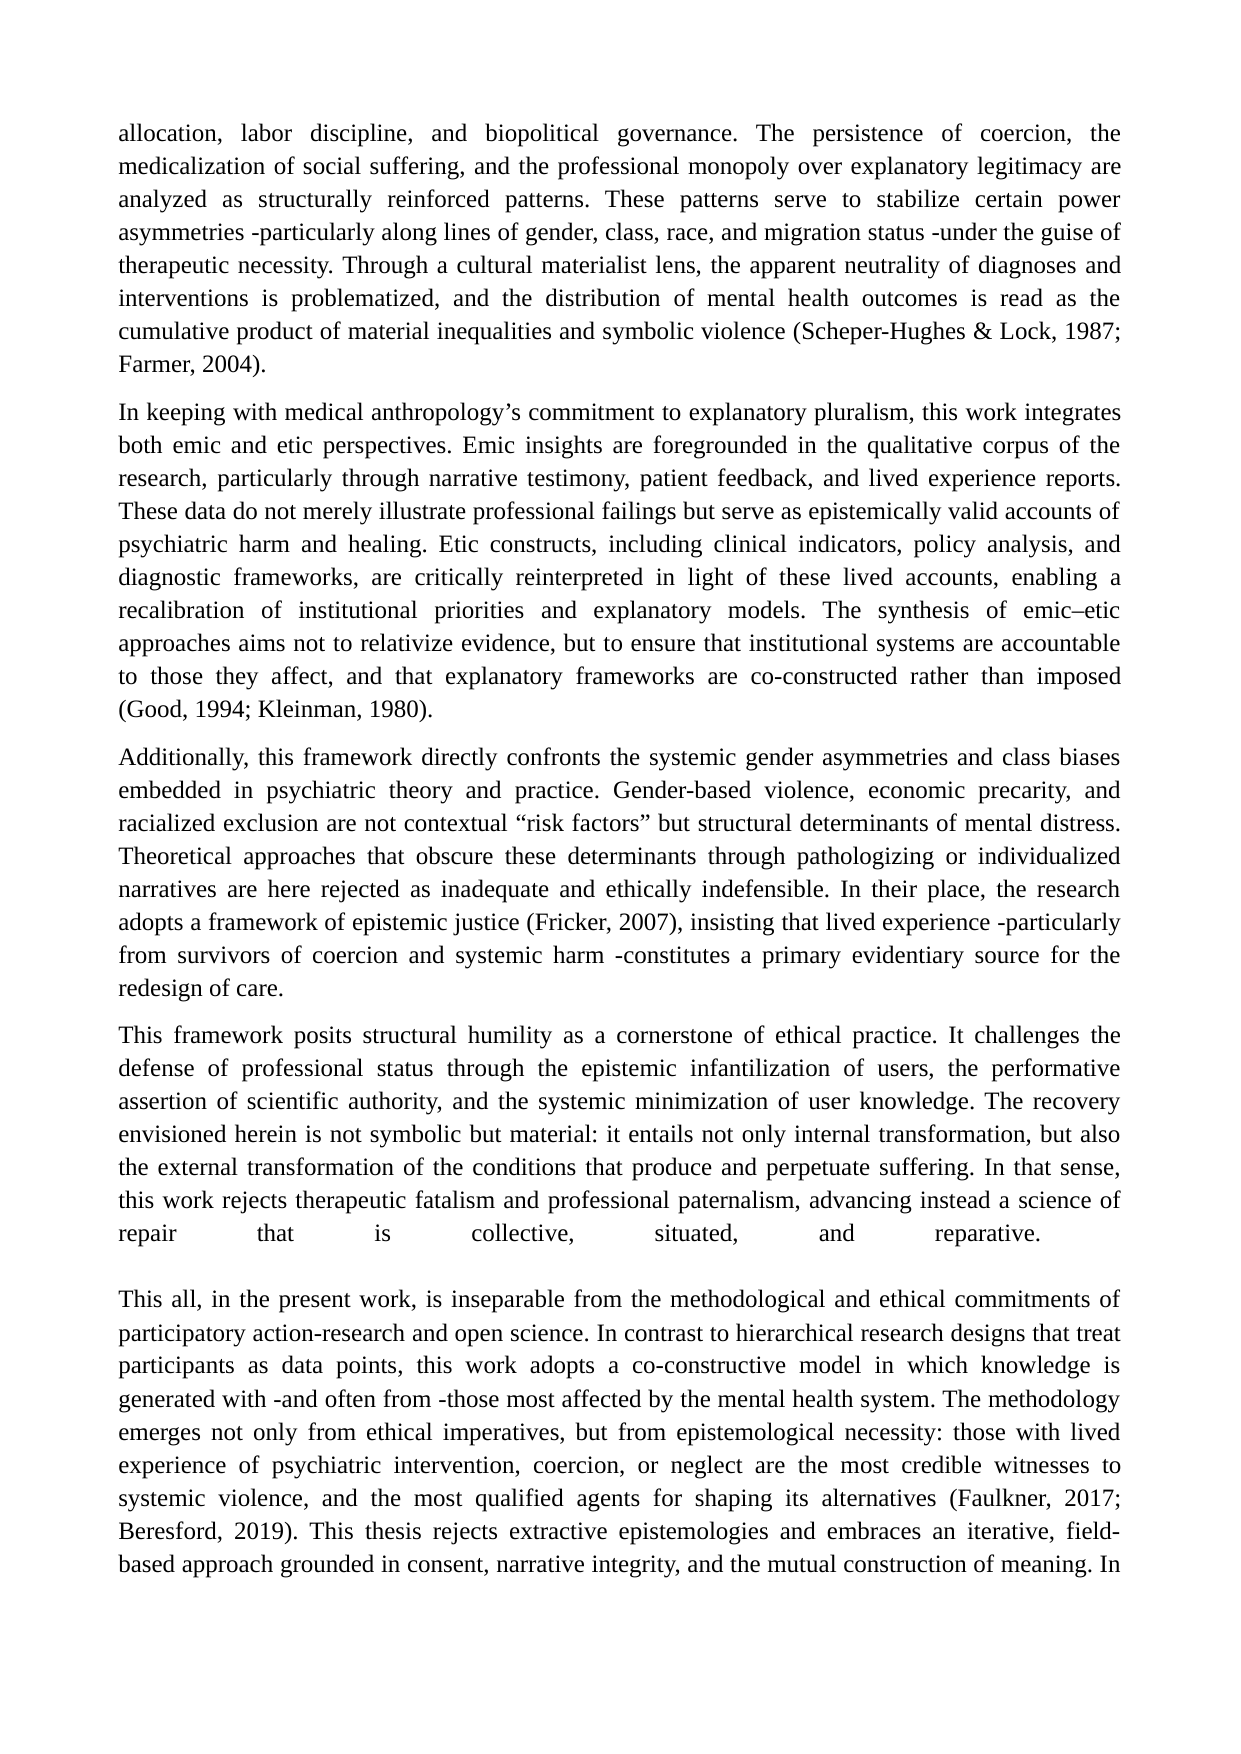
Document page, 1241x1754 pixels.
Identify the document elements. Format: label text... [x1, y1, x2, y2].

text Additionally, this framework directly confronts the systemic gender asymmetries and class biases embedded in psychiatric theory and practice. Gender-based violence, economic precarity, and racialized exclusion are not contextual “risk factors” but structural determinants of mental distress. Theoretical approaches that obscure these determinants through pathologizing or individualized narratives are here rejected as inadequate and ethically indefensible. In their place, the research adopts a framework of epistemic justice (Fricker, 2007), insisting that lived experience -particularly from survivors of coercion and systemic harm -constitutes a primary evidentiary source for the redesign of care. [118, 742, 1122, 1002]
text This framework posits structural humility as a cornerstone of ethical practice. It challenges the defense of professional status through the epistemic infantilization of users, the performative assertion of scientific authority, and the systemic minimization of user knowledge. The recovery envisioned herein is not symbolic but material: it entails not only internal transformation, but also the external transformation of the conditions that produce and perpetuate suffering. In that sense, this work rejects therapeutic fatalism and professional paternalism, advancing instead a science of repair that is collective, situated, and reparative. This all, in the present work, is inseparable from the methodological and ethical commitments of participatory action-research and open science. In contrast to hierarchical research designs that treat participants as data points, this work adopts a co-constructive model in which knowledge is generated with -and often from -those most affected by the mental health system. The methodology emerges not only from ethical imperatives, but from epistemological necessity: those with lived experience of psychiatric intervention, coercion, or neglect are the most credible witnesses to systemic violence, and the most qualified agents for shaping its alternatives (Faulkner, 2017; Beresford, 2019). This thesis rejects extractive epistemologies and embraces an iterative, field-based approach grounded in consent, narrative integrity, and the mutual construction of meaning. In [118, 1020, 1122, 1577]
text In keeping with medical anthropology’s commitment to explanatory pluralism, this work integrates both emic and etic perspectives. Emic insights are foregrounded in the qualitative corpus of the research, particularly through narrative testimony, patient feedback, and lived experience reports. These data do not merely illustrate professional failings but serve as epistemically valid accounts of psychiatric harm and healing. Etic constructs, including clinical indicators, policy analysis, and diagnostic frameworks, are critically reinterpreted in light of these lived accounts, enabling a recalibration of institutional priorities and explanatory models. The synthesis of emic–etic approaches aims not to relativize evidence, but to ensure that institutional systems are accountable to those they affect, and that explanatory frameworks are co-constructed rather than imposed (Good, 1994; Kleinman, 1980). [118, 397, 1122, 723]
text allocation, labor discipline, and biopolitical governance. The persistence of coercion, the medicalization of social suffering, and the professional monopoly over explanatory legitimacy are analyzed as structurally reinforced patterns. These patterns serve to stabilize certain power asymmetries -particularly along lines of gender, class, race, and migration status -under the guise of therapeutic necessity. Through a cultural materialist lens, the apparent neutrality of diagnoses and interventions is problematized, and the distribution of mental health outcomes is read as the cumulative product of material inequalities and symbolic violence (Scheper-Hughes & Lock, 1987; Farmer, 2004). [118, 118, 1122, 378]
